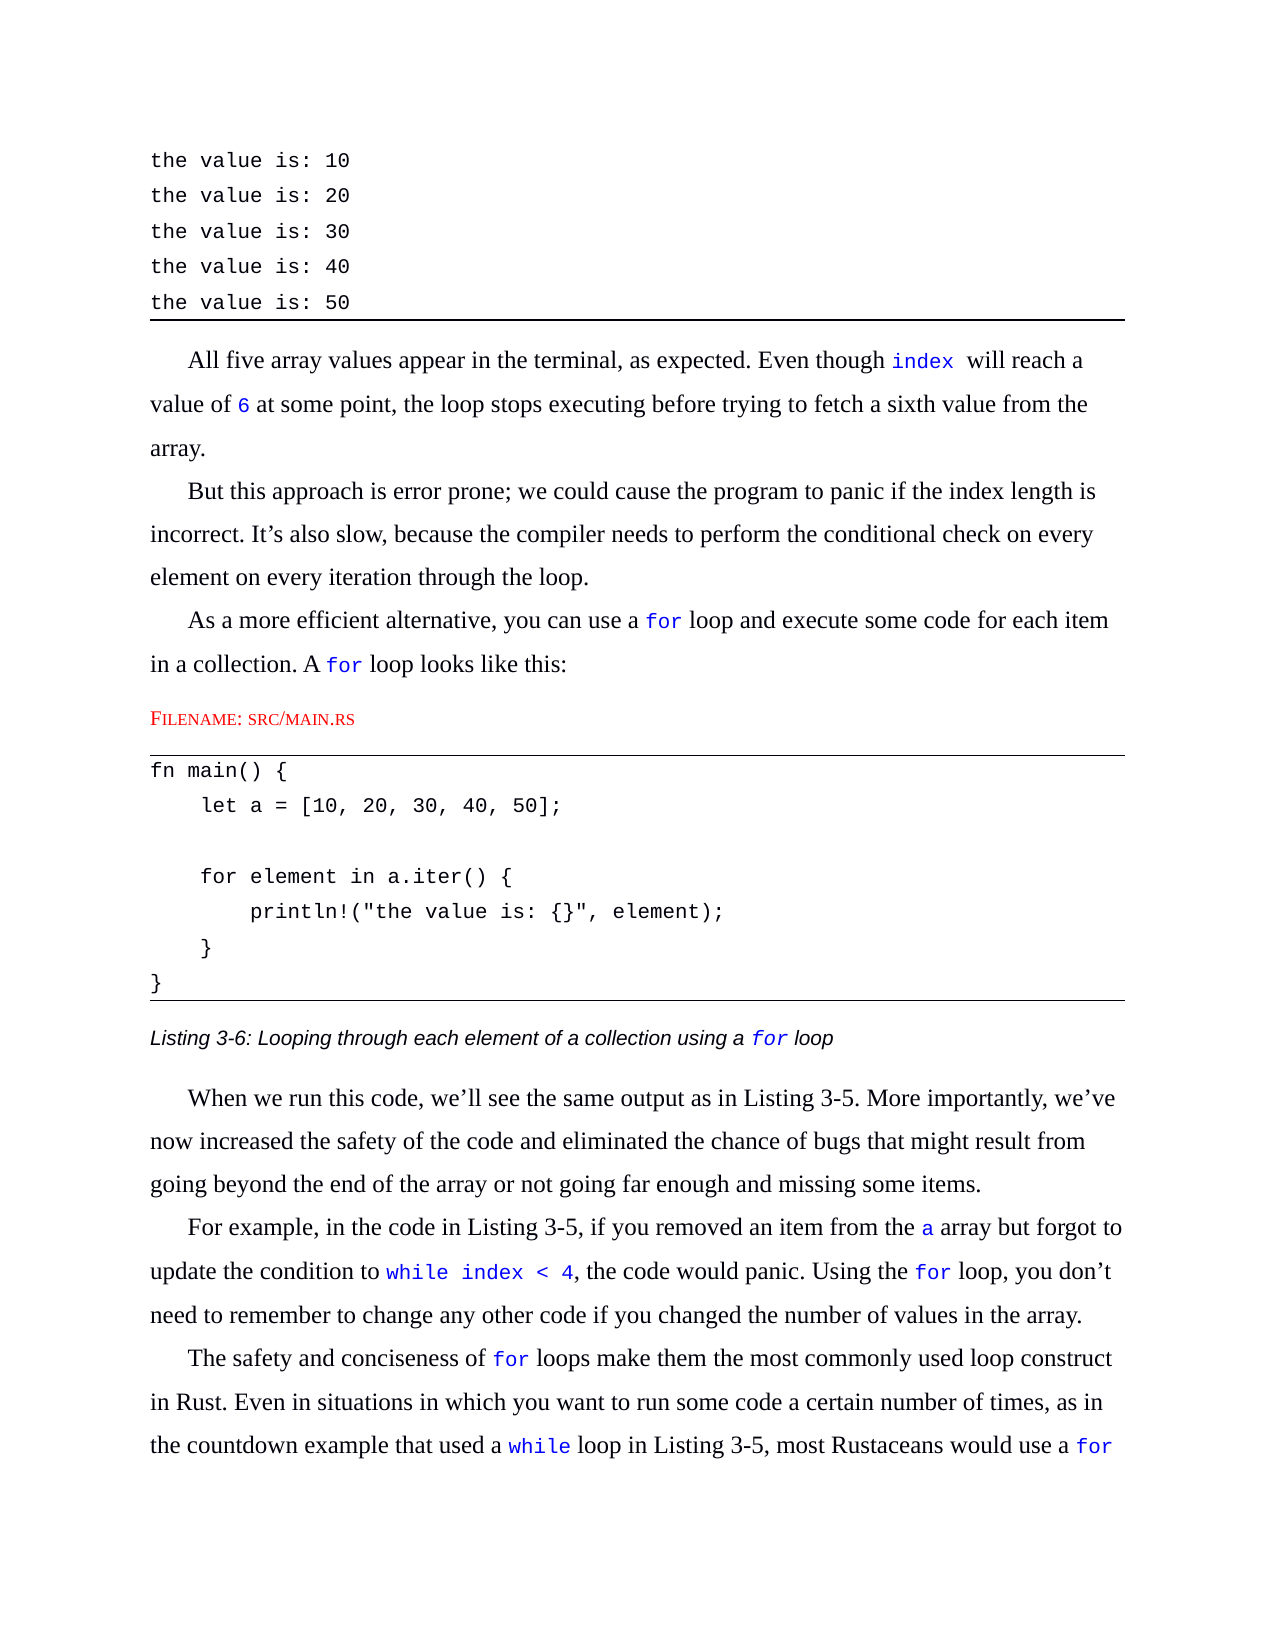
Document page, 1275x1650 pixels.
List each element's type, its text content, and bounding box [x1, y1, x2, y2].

text } [150, 972, 1125, 1000]
text the value is: 30 [150, 221, 1125, 244]
text As a more efficient alternative, you can use a for loop and execute some code for each item in a collection. A for loop looks like this: [150, 605, 1125, 679]
text All five array values appear in the terminal, as expected. Even though index will reach a value of 6 at some point, the loop stops executing before trying to fetch a sixth value from the array. [150, 345, 1125, 461]
text the value is: 10 [150, 150, 1125, 174]
text let a = [10, 20, 30, 40, 50]; [150, 795, 1125, 819]
text } [150, 937, 1125, 961]
text the value is: 40 [150, 256, 1125, 280]
text Filename: src/main.rs [150, 706, 1125, 730]
text The safety and conciseness of for loops make them the most commonly used loop construct in Rust. Even in situations in which you want to run some code a certain number of times, as in the countdown example that used a while loop in Listing 3-5, most Rustaceans would use a for [150, 1343, 1125, 1460]
text println!("the value is: {}", element); [150, 901, 1125, 925]
text the value is: 50 [150, 292, 1125, 319]
text the value is: 20 [150, 185, 1125, 209]
text For example, in the code in Listing 3-5, if you removed an item from the a array but forgot to update the condition to while index < 4, the code would panic. Using the for loop, you don’t need to remember to change any other code if you changed the number of values in the array. [150, 1212, 1125, 1329]
text Listing 3-6: Looping through each element of a collection using a for loop [150, 1025, 1125, 1051]
text But this approach is error prone; we could cause the program to panic if the index length is incorrect. It’s also slow, because the compiler needs to perform the conditional check on every element on every iteration through the loop. [150, 476, 1125, 591]
text When we run this code, we’ll see the same output as in Listing 3-5. More importantly, we’ve now increased the safety of the code and eliminated the chance of bugs that might result from going beyond the end of the array or not going far enough and missing some items. [150, 1083, 1125, 1198]
text fn main() { [150, 756, 1125, 783]
text for element in a.iter() { [150, 866, 1125, 890]
